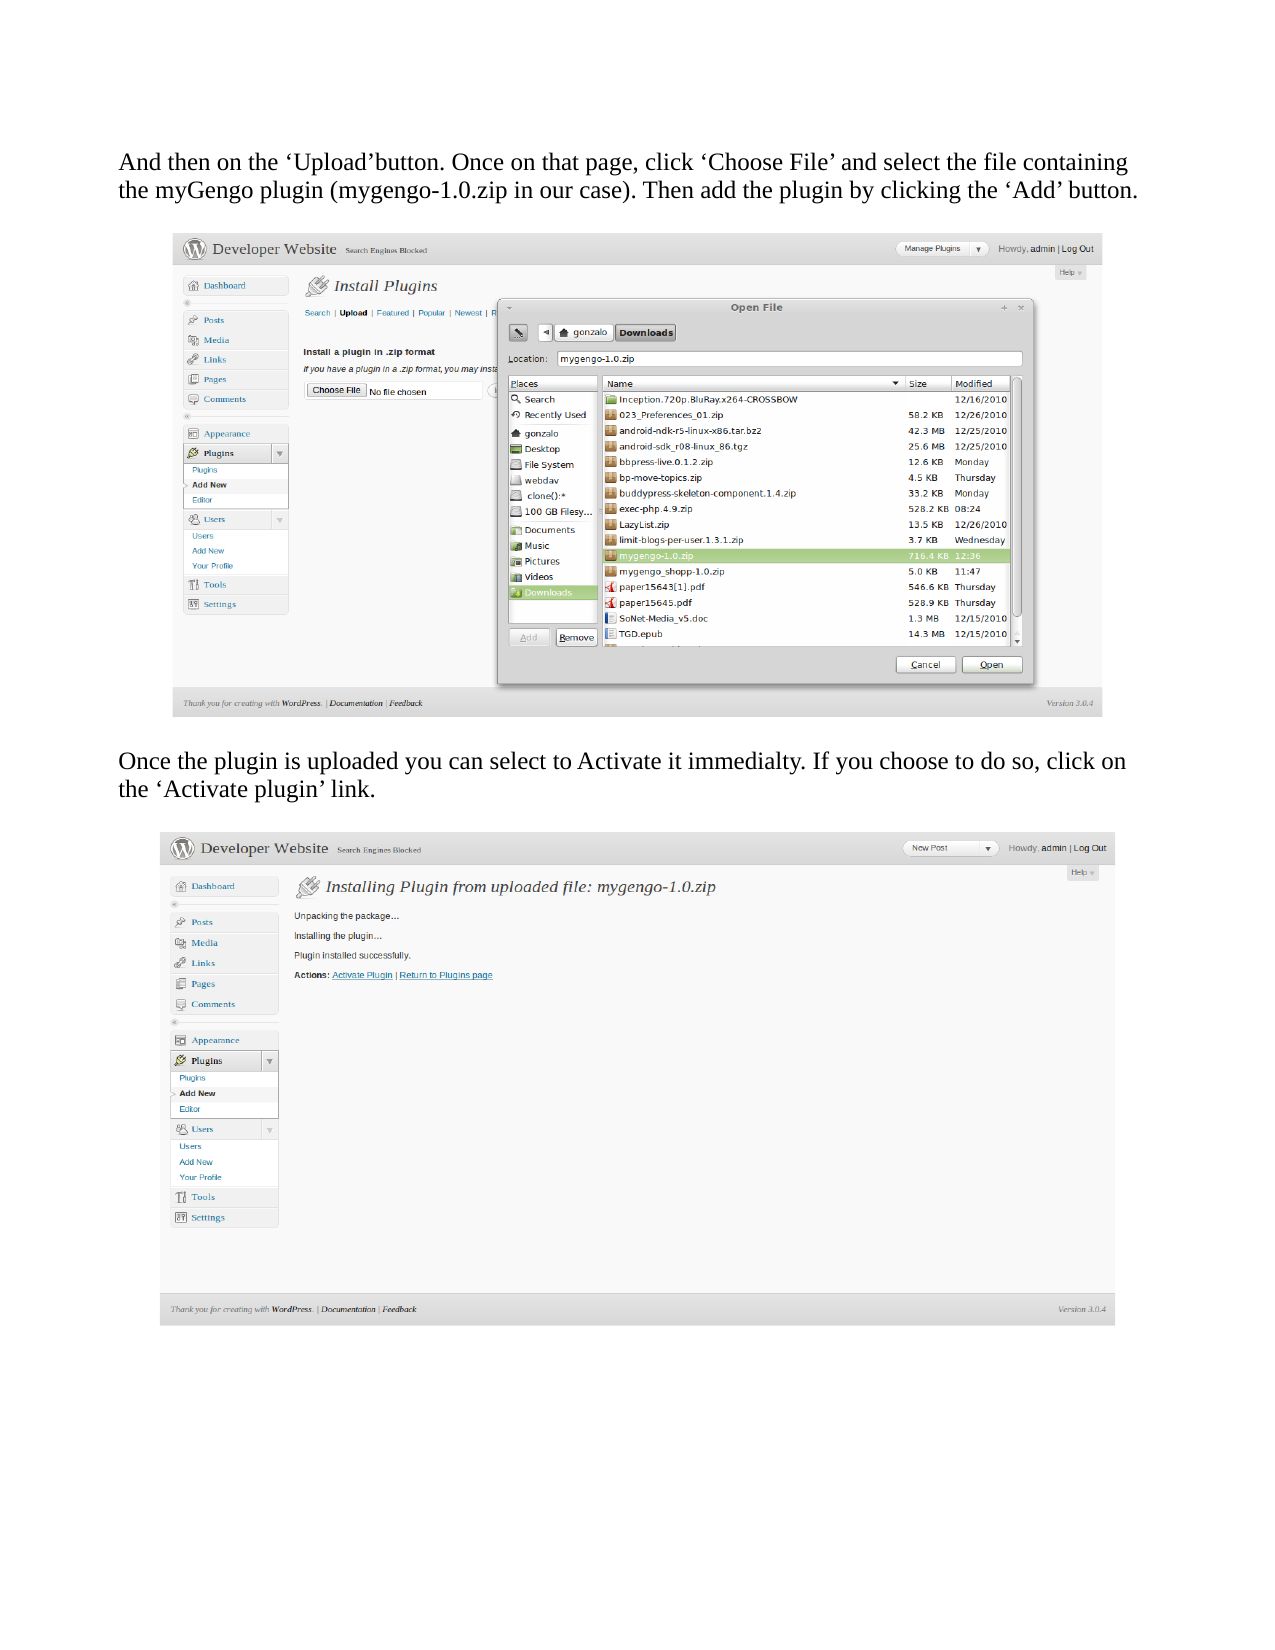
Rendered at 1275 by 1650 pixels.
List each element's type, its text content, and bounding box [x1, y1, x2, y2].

text And then on the ‘Upload’button. Once on that page, click ‘Choose File’ and select the file containing the myGengo plugin (mygengo-1.0.zip in our case). Then add the plugin by clicking the ‘Add’ button. [118, 147, 1157, 204]
picture [172, 233, 1103, 717]
text Once the plugin is uploaded you can select to Activate it immedialty. If you choose to do so, click on the ‘Activate plugin’ link. [118, 746, 1157, 803]
picture [159, 832, 1116, 1326]
